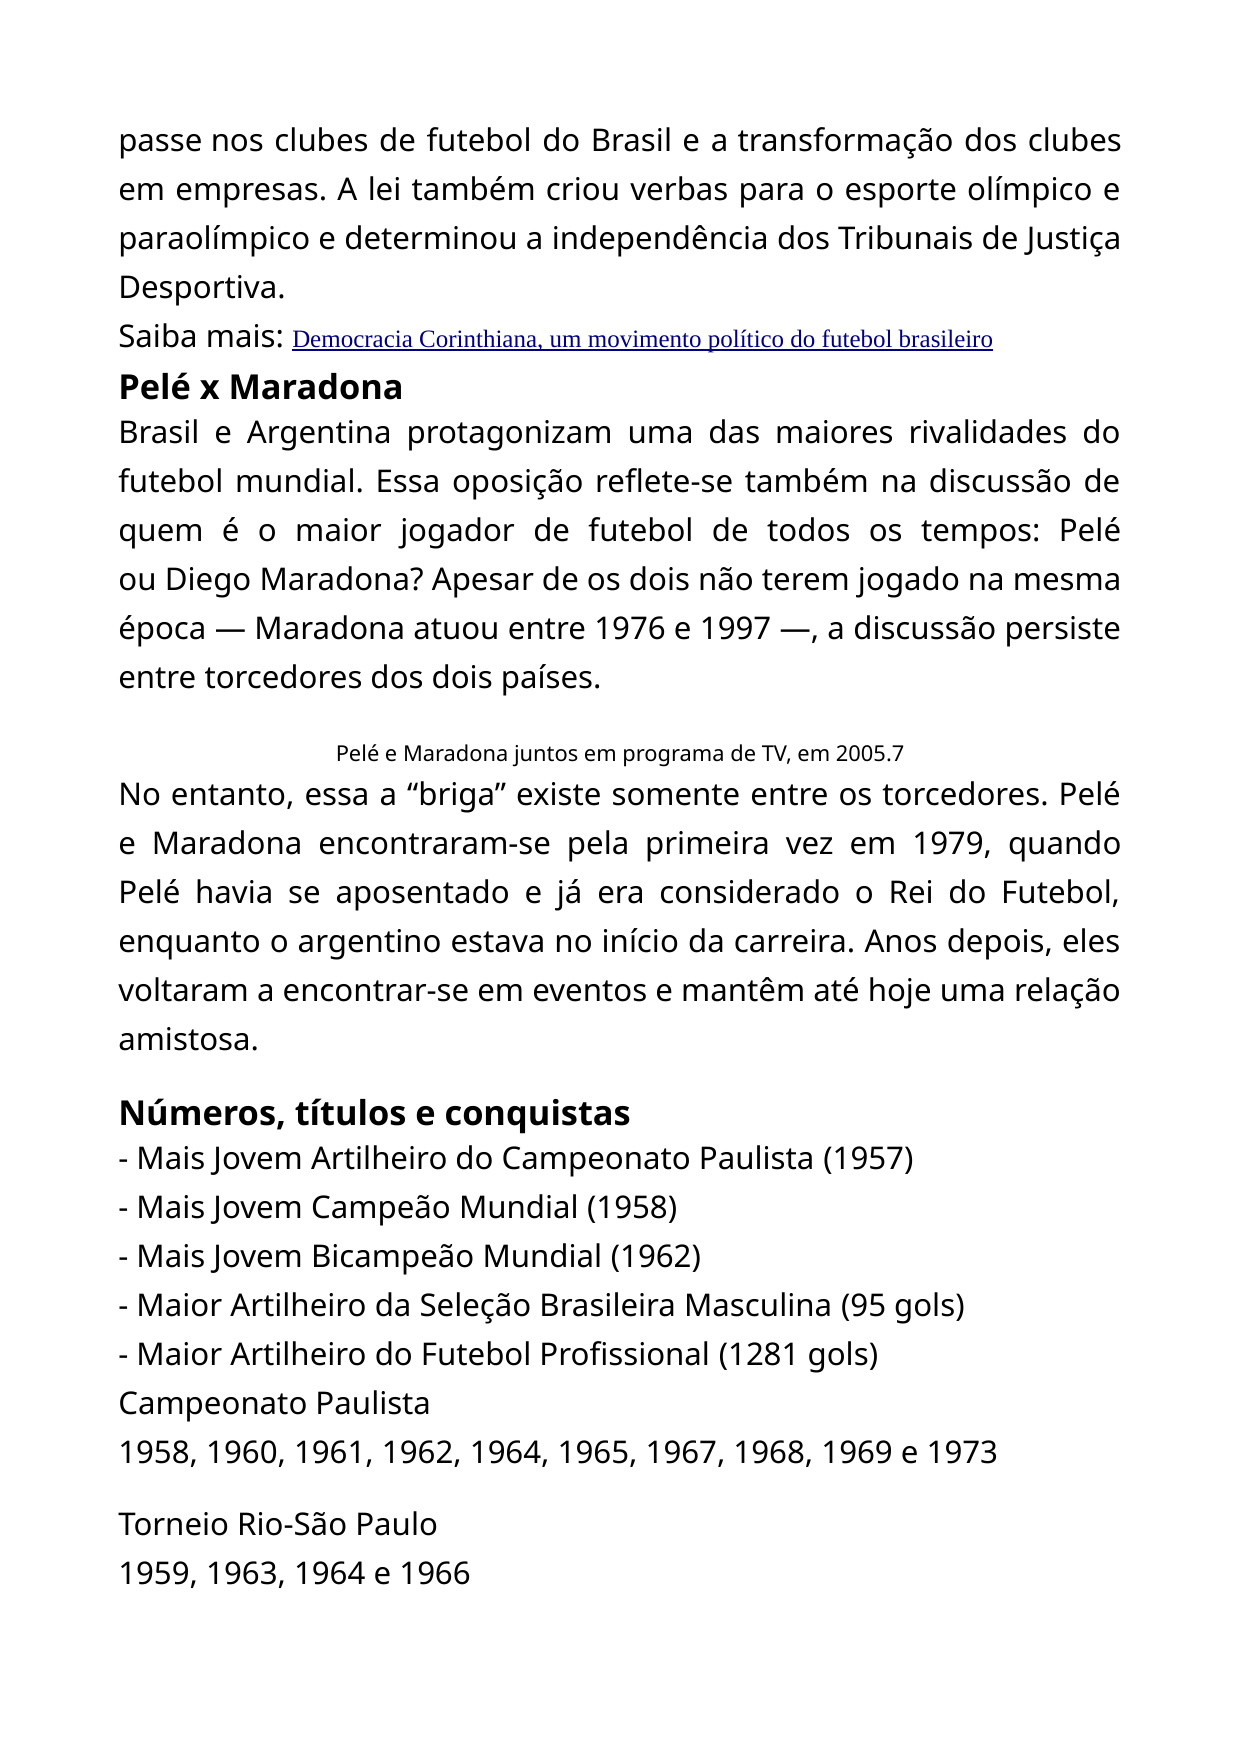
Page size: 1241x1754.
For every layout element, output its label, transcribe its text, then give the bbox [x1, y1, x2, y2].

text - Maior Artilheiro do Futebol Profissional (1281 gols) [118, 1332, 1122, 1374]
text No entanto, essa a “briga” existe somente entre os torcedores. Pelé e Maradona encontraram-se pela primeira vez em 1979, quando Pelé havia se aposentado e já era considerado o Rei do Futebol, enquanto o argentino estava no início da carreira. Anos depois, eles voltaram a encontrar-se em eventos e mantêm até hoje uma relação amistosa. [118, 772, 1122, 1059]
text Pelé e Maradona juntos em programa de TV, em 2005.7 [118, 703, 1122, 767]
text - Mais Jovem Bicampeão Mundial (1962) [118, 1234, 1122, 1276]
subtitle Números, títulos e conquistas [118, 1089, 1122, 1136]
text - Maior Artilheiro da Seleção Brasileira Masculina (95 gols) [118, 1283, 1122, 1325]
text Torneio Rio-São Paulo [118, 1502, 1122, 1545]
text Campeonato Paulista [118, 1381, 1122, 1423]
text passe nos clubes de futebol do Brasil e a transformação dos clubes em empresas. A lei também criou verbas para o esporte olímpico e paraolímpico e determinou a independência dos Tribunais de Justiça Desportiva. [118, 118, 1122, 308]
text - Mais Jovem Campeão Mundial (1958) [118, 1185, 1122, 1227]
text Saiba mais: Democracia Corinthiana, um movimento político do futebol brasileiro [118, 314, 1122, 357]
text Brasil e Argentina protagonizam uma das maiores rivalidades do futebol mundial. Essa oposição reflete-se também na discussão de quem é o maior jogador de futebol de todos os tempos: Pelé ou Diego Maradona? Apesar de os dois não terem jogado na mesma época — Maradona atuou entre 1976 e 1997 —, a discussão persiste entre torcedores dos dois países. [118, 410, 1122, 697]
subtitle Pelé x Maradona [118, 363, 1122, 410]
text 1959, 1963, 1964 e 1966 [118, 1551, 1122, 1594]
text 1958, 1960, 1961, 1962, 1964, 1965, 1967, 1968, 1969 e 1973 [118, 1430, 1122, 1472]
text - Mais Jovem Artilheiro do Campeonato Paulista (1957) [118, 1136, 1122, 1178]
